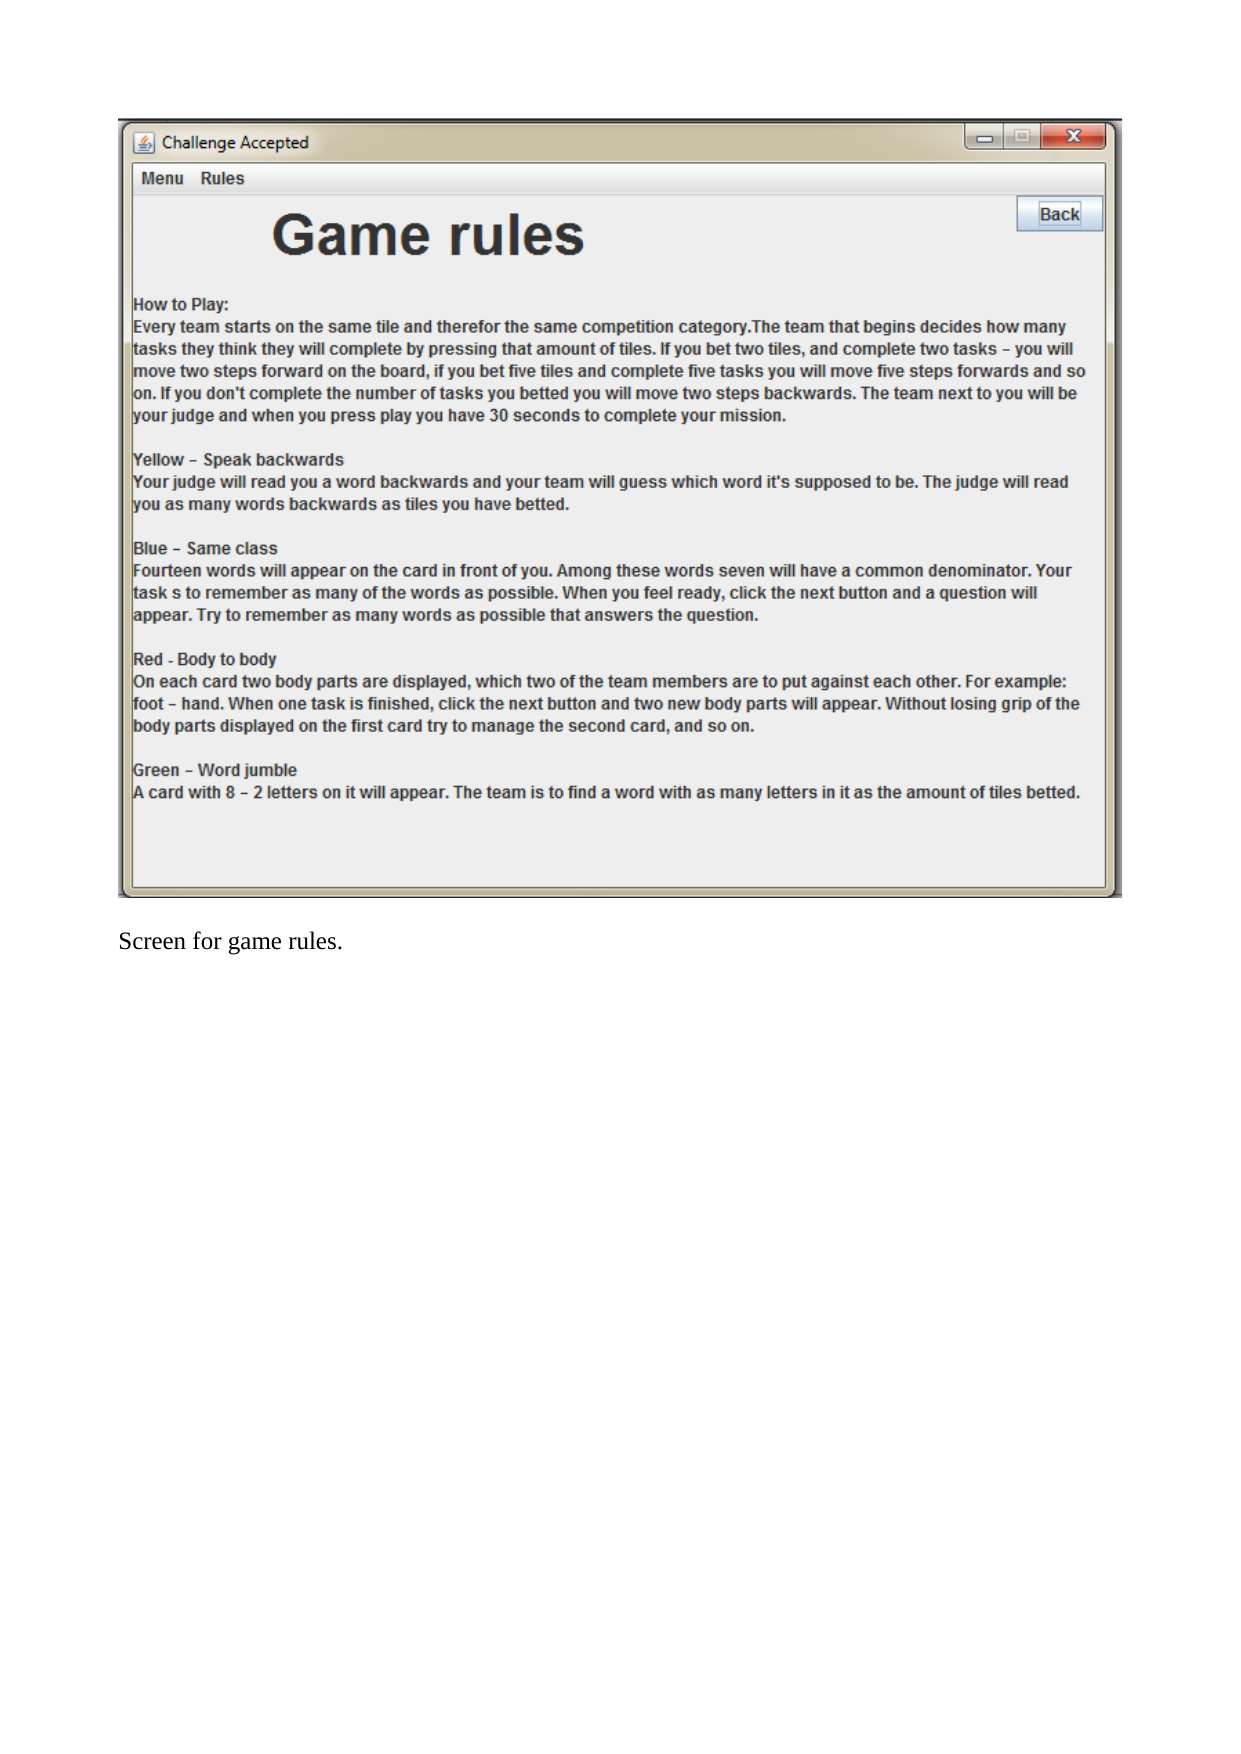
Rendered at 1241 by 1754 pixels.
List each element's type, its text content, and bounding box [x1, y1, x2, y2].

text Screen for game rules. [118, 926, 1122, 955]
